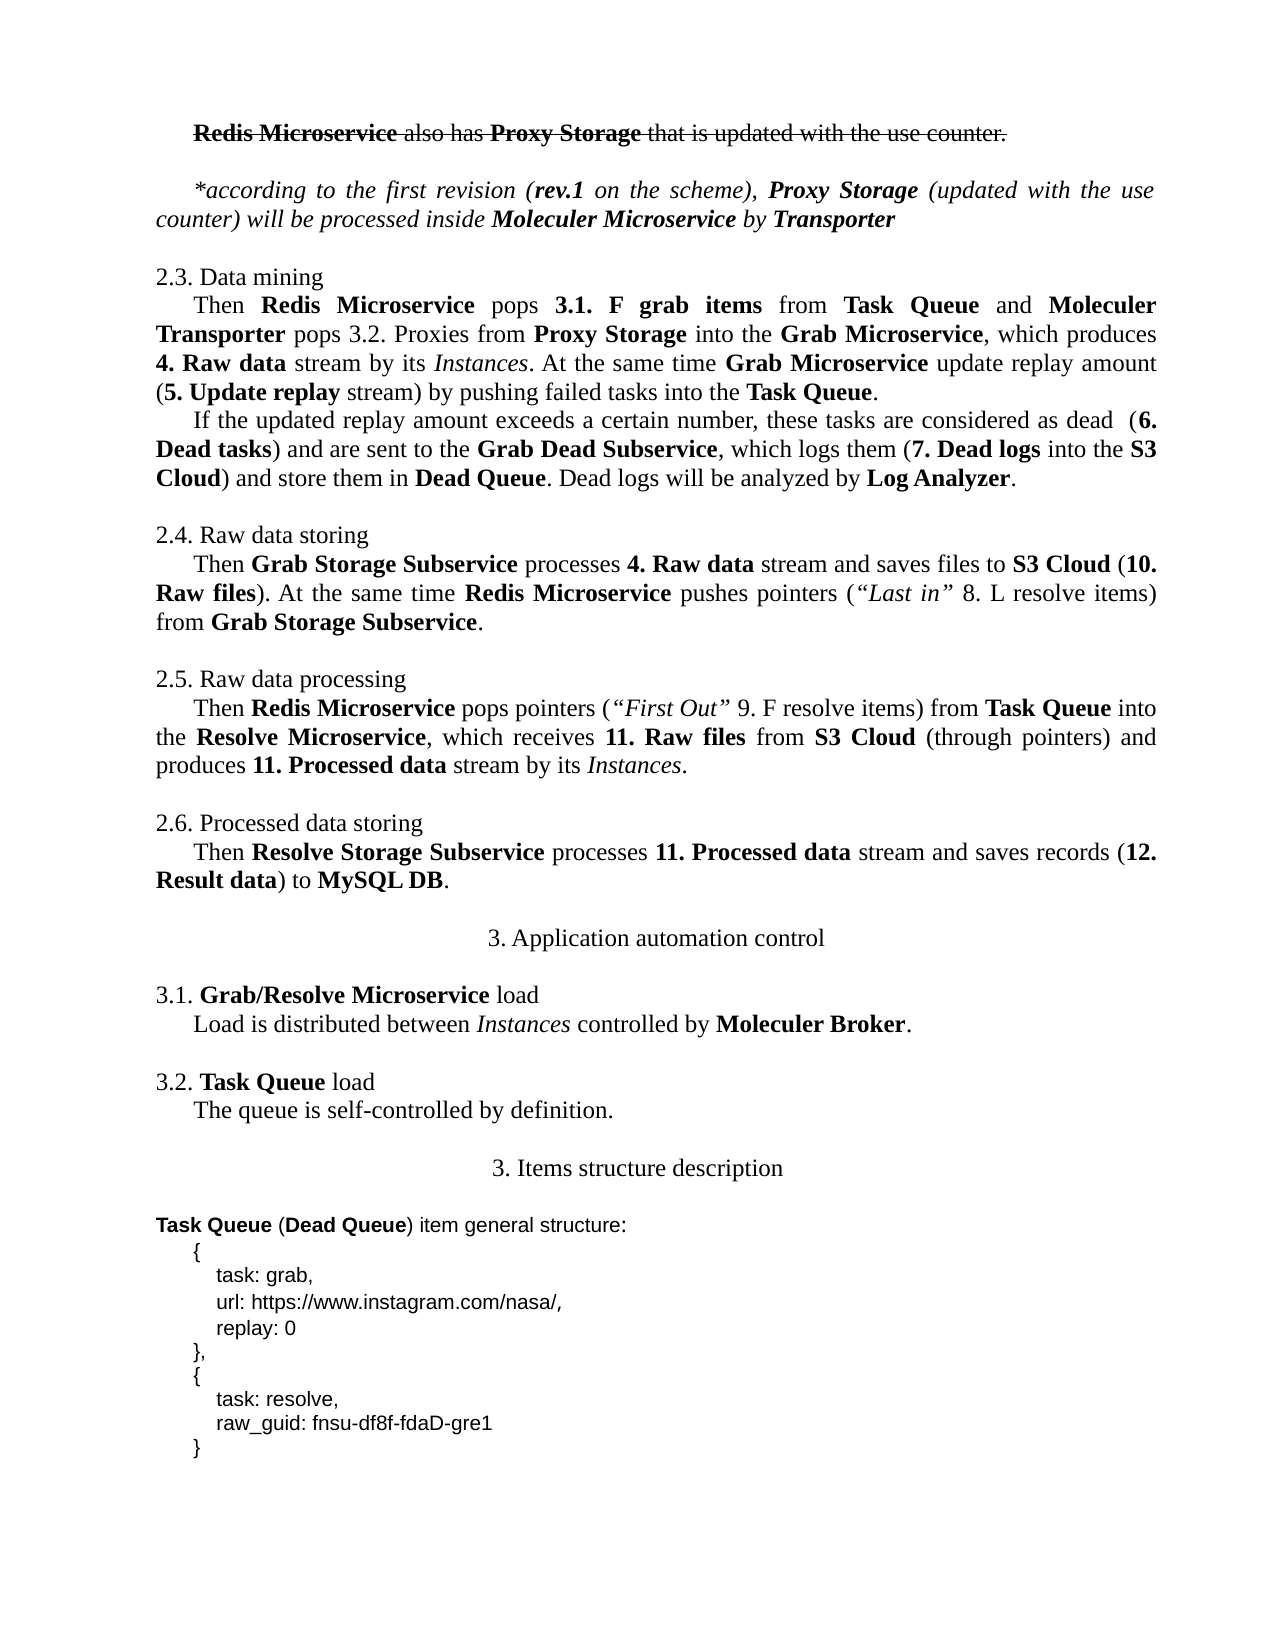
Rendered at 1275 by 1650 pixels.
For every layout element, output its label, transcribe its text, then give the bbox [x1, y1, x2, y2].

text { [118, 1239, 1157, 1263]
text 3. Application automation control [156, 923, 1157, 952]
text task: resolve, [118, 1387, 1157, 1411]
text Then Grab Storage Subservice processes 4. Raw data stream and saves files to S3 Cloud (10. Raw files). At the same time Redis Microservice pushes pointers (“Last in” 8. L resolve items) from Grab Storage Subservice. [156, 549, 1157, 636]
text 2.6. Processed data storing [156, 808, 1157, 837]
text Load is distributed between Instances controlled by Moleculer Broker. [156, 1009, 1157, 1038]
text The queue is self-controlled by definition. [156, 1096, 1157, 1124]
text 3.2. Task Queue load [156, 1067, 1157, 1096]
text task: grab, [118, 1263, 1157, 1287]
text Then Redis Microservice pops pointers (“First Out” 9. F resolve items) from Task Queue into the Resolve Microservice, which receives 11. Raw files from S3 Cloud (through pointers) and produces 11. Processed data stream by its Instances. [156, 693, 1157, 779]
text Task Queue (Dead Queue) item general structure: [156, 1211, 1157, 1239]
text Then Redis Microservice pops 3.1. F grab items from Task Queue and Moleculer Transporter pops 3.2. Proxies from Proxy Storage into the Grab Microservice, which produces 4. Raw data stream by its Instances. At the same time Grab Microservice update replay amount (5. Update replay stream) by pushing failed tasks into the Task Queue. [156, 291, 1157, 406]
text } [118, 1435, 1157, 1459]
text 3. Items structure description [118, 1153, 1157, 1182]
text }, [118, 1339, 1157, 1363]
text 2.5. Raw data processing [156, 664, 1157, 693]
text 2.3. Data mining [156, 262, 1157, 291]
text *according to the first revision (rev.1 on the scheme), Proxy Storage (updated with the use counter) will be processed inside Moleculer Microservice by Transporter [156, 176, 1157, 233]
text Then Resolve Storage Subservice processes 11. Processed data stream and saves records (12. Result data) to MySQL DB. [156, 837, 1157, 894]
text 2.4. Raw data storing [156, 521, 1157, 549]
text If the updated replay amount exceeds a certain number, these tasks are considered as dead (6. Dead tasks) and are sent to the Grab Dead Subservice, which logs them (7. Dead logs into the S3 Cloud) and store them in Dead Queue. Dead logs will be analyzed by Log Analyzer. [156, 406, 1157, 492]
text replay: 0 [118, 1315, 1157, 1339]
text url: https://www.instagram.com/nasa/, [118, 1287, 1157, 1315]
text { [118, 1363, 1157, 1387]
text raw_guid: fnsu-df8f-fdaD-gre1 [118, 1411, 1157, 1435]
text Redis Microservice also has Proxy Storage that is updated with the use counter. [156, 118, 1157, 147]
text 3.1. Grab/Resolve Microservice load [156, 981, 1157, 1009]
